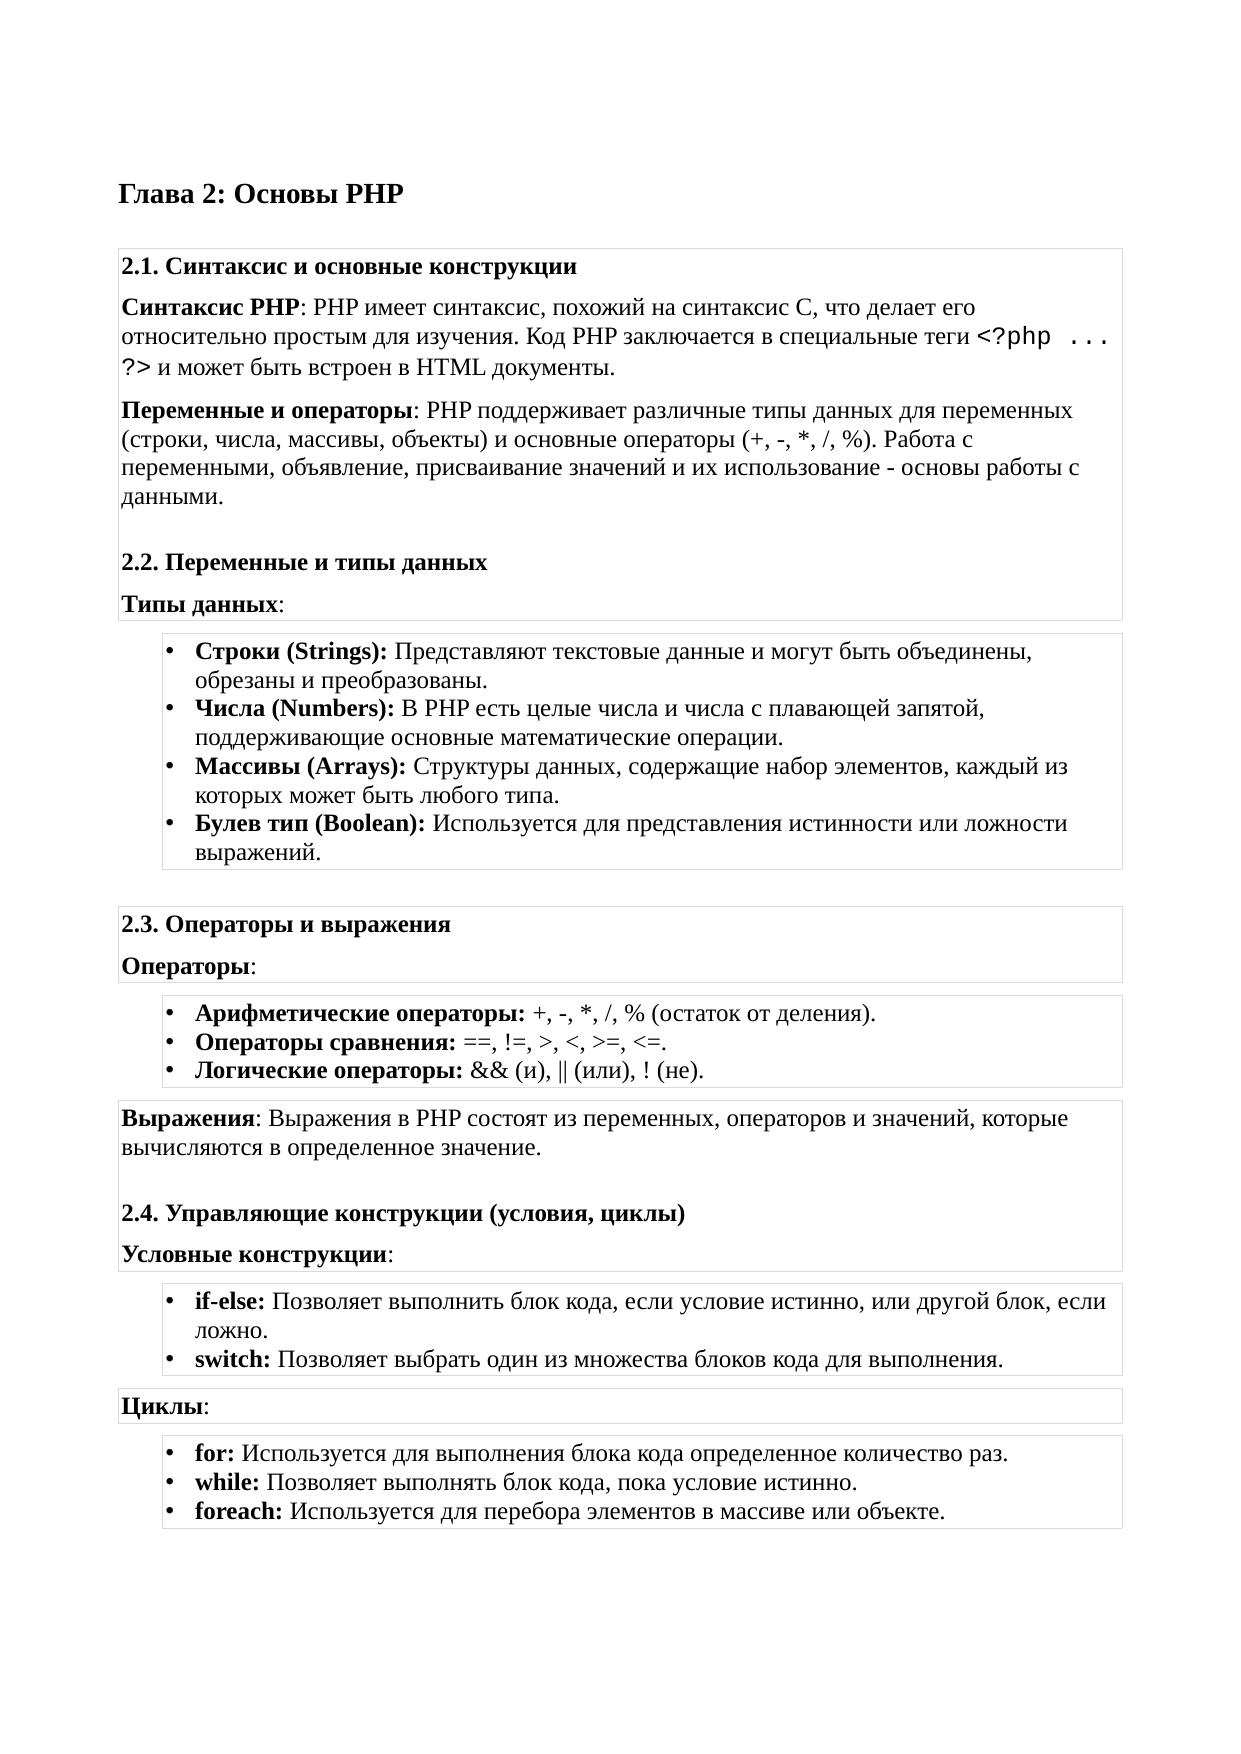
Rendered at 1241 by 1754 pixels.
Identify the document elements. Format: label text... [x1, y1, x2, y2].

text Условные конструкции: [119, 1236, 1122, 1271]
list Массивы (Arrays): Структуры данных, содержащие набор элементов, каждый из которых может быть любого типа. [163, 748, 1122, 805]
text Выражения: Выражения в PHP состоят из переменных, операторов и значений, которые вычисляются в определенное значение. [119, 1101, 1122, 1160]
list foreach: Используется для перебора элементов в массиве или объекте. [163, 1493, 1122, 1528]
list if-else: Позволяет выполнить блок кода, если условие истинно, или другой блок, если ложно. [163, 1284, 1122, 1341]
subtitle Глава 2: Основы PHP [118, 143, 1122, 210]
subtitle 2.2. Переменные и типы данных [119, 544, 1122, 576]
text Операторы: [119, 948, 1122, 982]
list Логические операторы: && (и), || (или), ! (не). [163, 1052, 1122, 1087]
list Операторы сравнения: ==, !=, >, <, >=, <=. [163, 1024, 1122, 1052]
list Булев тип (Boolean): Используется для представления истинности или ложности выражений. [163, 805, 1122, 869]
list switch: Позволяет выбрать один из множества блоков кода для выполнения. [163, 1341, 1122, 1375]
text Переменные и операторы: PHP поддерживает различные типы данных для переменных (строки, числа, массивы, объекты) и основные операторы (+, -, *, /, %). Работа с переменными, объявление, присваивание значений и их использование - основы работы с данными. [119, 392, 1122, 510]
list while: Позволяет выполнять блок кода, пока условие истинно. [163, 1464, 1122, 1493]
list Строки (Strings): Представляют текстовые данные и могут быть объединены, обрезаны и преобразованы. [163, 634, 1122, 690]
subtitle 2.4. Управляющие конструкции (условия, циклы) [119, 1195, 1122, 1227]
list for: Используется для выполнения блока кода определенное количество раз. [163, 1436, 1122, 1464]
list Арифметические операторы: +, -, *, /, % (остаток от деления). [163, 996, 1122, 1024]
subtitle 2.1. Синтаксис и основные конструкции [119, 249, 1122, 279]
text Типы данных: [119, 586, 1122, 620]
text Циклы: [119, 1389, 1122, 1423]
list Числа (Numbers): В PHP есть целые числа и числа с плавающей запятой, поддерживающие основные математические операции. [163, 690, 1122, 748]
text Синтаксис PHP: PHP имеет синтаксис, похожий на синтаксис C, что делает его относительно простым для изучения. Код PHP заключается в специальные теги <?php ... ?> и может быть встроен в HTML документы. [119, 289, 1122, 382]
subtitle 2.3. Операторы и выражения [119, 907, 1122, 938]
